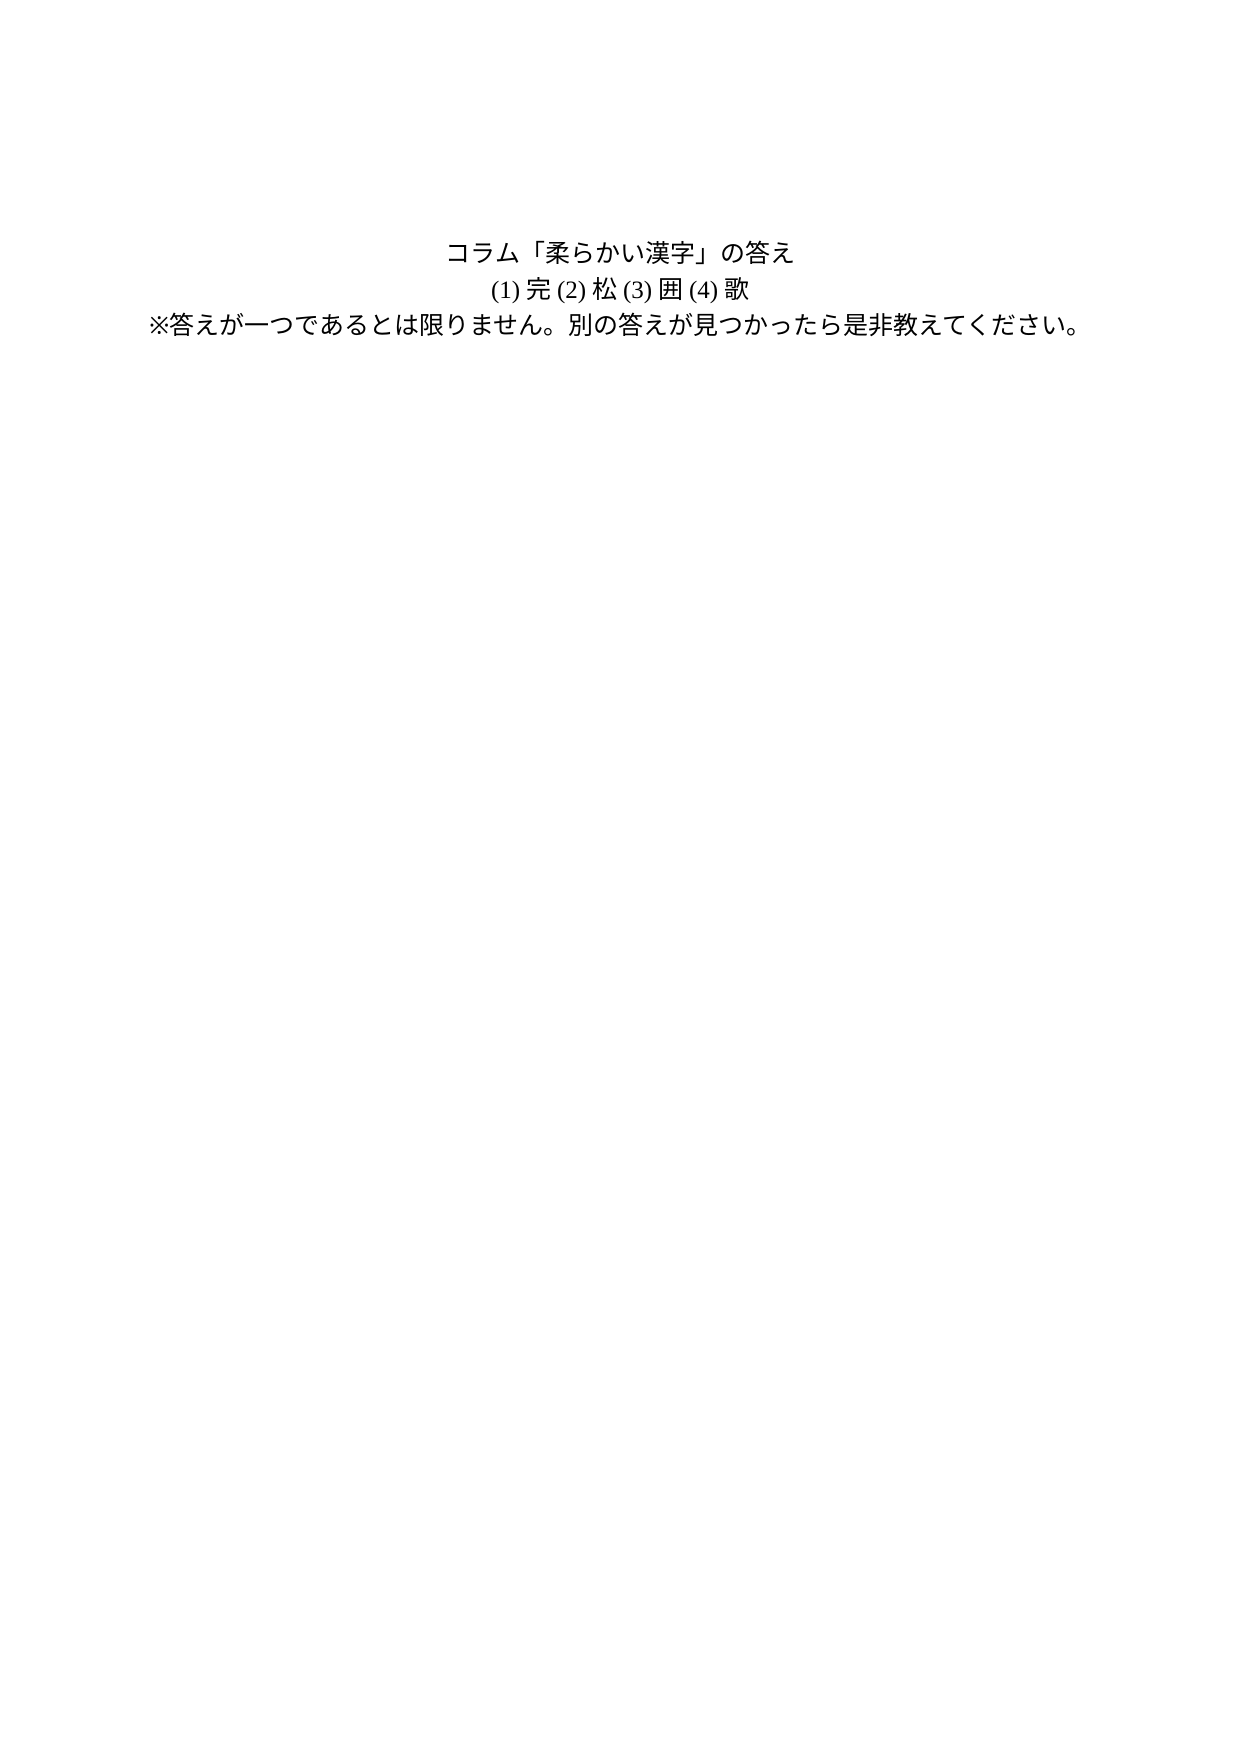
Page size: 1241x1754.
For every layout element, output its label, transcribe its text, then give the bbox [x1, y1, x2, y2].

text コラム「柔らかい漢字」の答え [118, 233, 1122, 269]
text ※答えが一つであるとは限りません。別の答えが見つかったら是非教えてください。 [118, 306, 1122, 342]
text (1) 完 (2) 松 (3) 囲 (4) 歌 [118, 269, 1122, 306]
